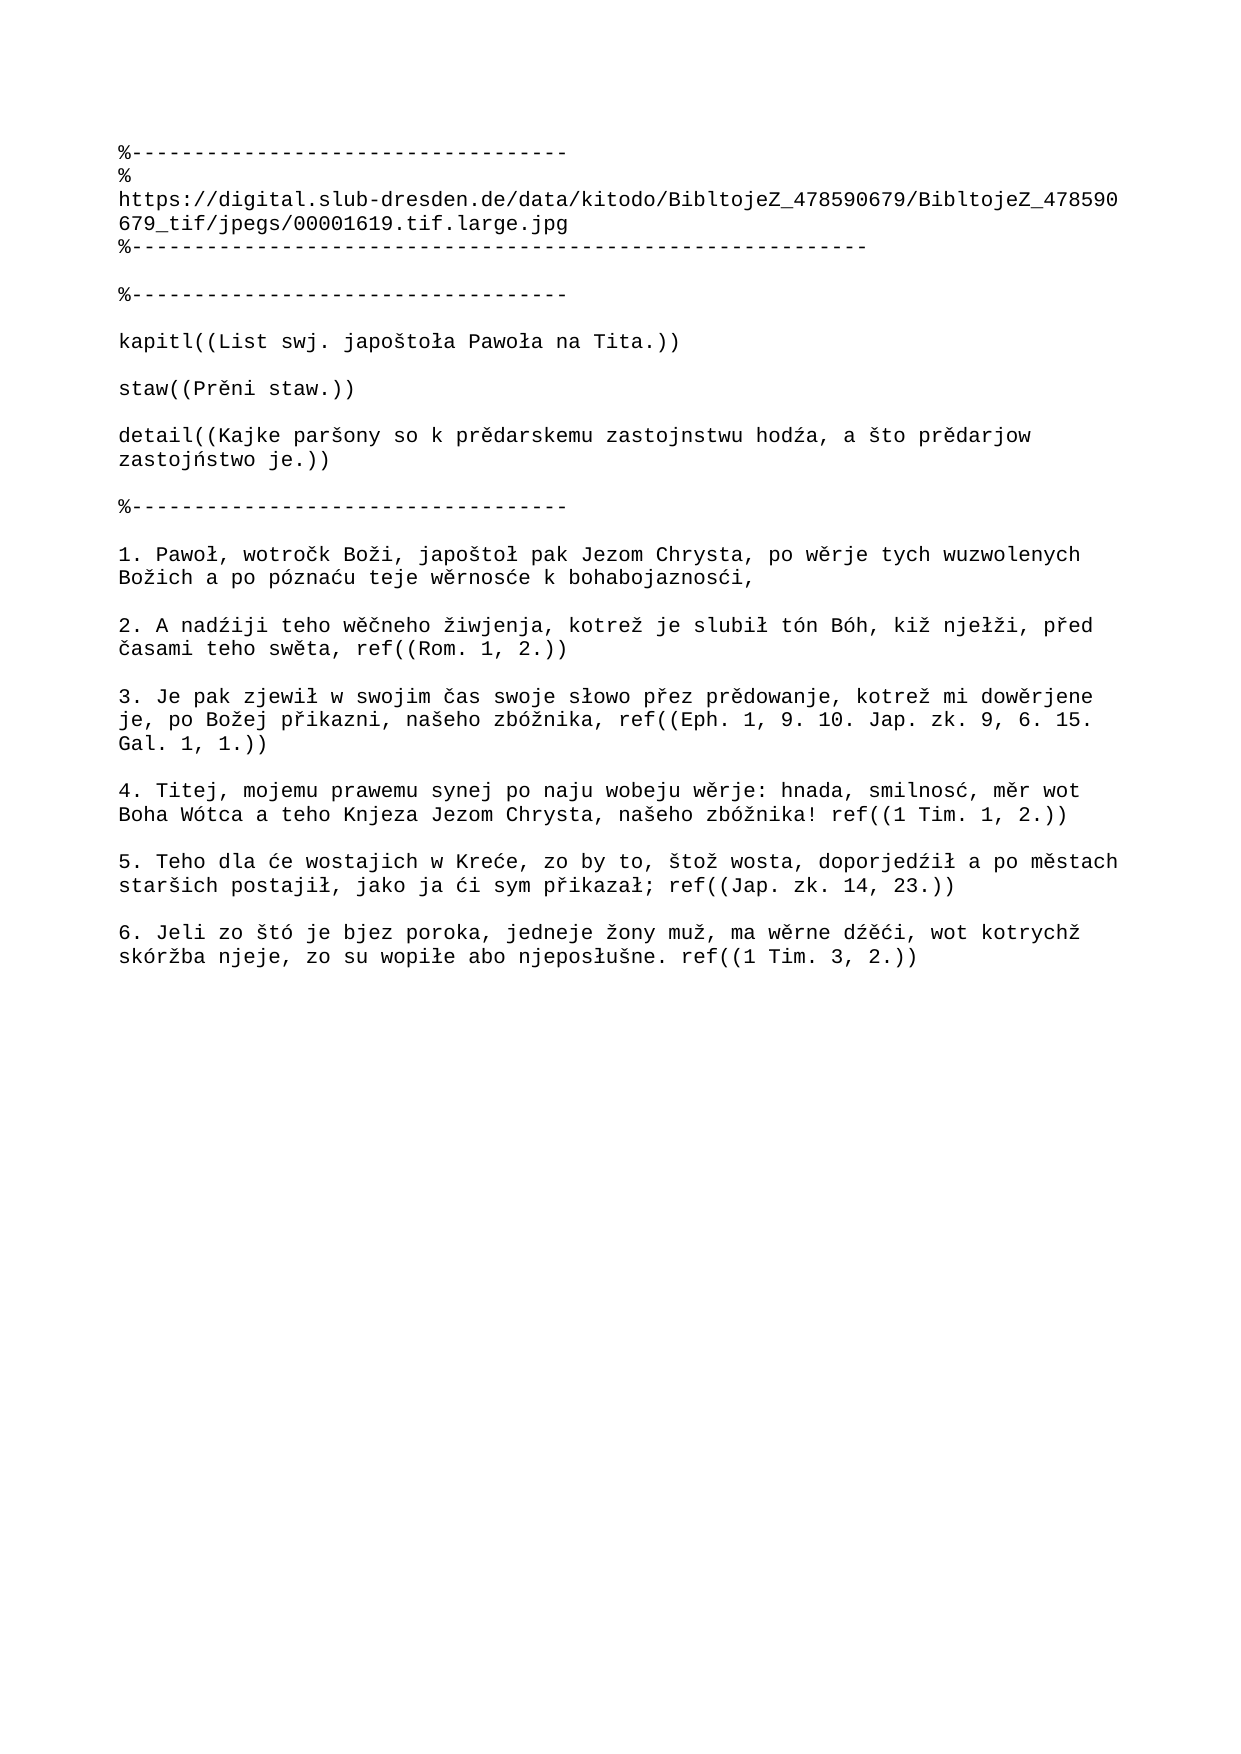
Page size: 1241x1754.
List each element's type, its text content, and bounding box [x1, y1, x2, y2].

text %----------------------------------------------------------- [118, 236, 1122, 260]
text 4. Titej, mojemu prawemu synej po naju wobeju wěrje: hnada, smilnosć, měr wot Boha Wótca a teho Knjeza Jezom Chrysta, našeho zbóžnika! ref((1 Tim. 1, 2.)) [118, 780, 1122, 827]
text 2. A nadźiji teho wěčneho žiwjenja, kotrež je slubił tón Bóh, kiž njełži, před časami teho swěta, ref((Rom. 1, 2.)) [118, 615, 1122, 662]
text %----------------------------------- [118, 496, 1122, 520]
text kapitl((List swj. japoštoła Pawoła na Tita.)) [118, 331, 1122, 354]
text 3. Je pak zjewił w swojim čas swoje słowo přez prědowanje, kotrež mi dowěrjene je, po Božej přikazni, našeho zbóžnika, ref((Eph. 1, 9. 10. Jap. zk. 9, 6. 15. Gal. 1, 1.)) [118, 686, 1122, 757]
text %----------------------------------- [118, 142, 1122, 165]
text detail((Kajke paršony so k prědarskemu zastojnstwu hodźa, a što prědarjow zastojństwo je.)) [118, 426, 1122, 473]
text 1. Pawoł, wotročk Boži, japoštoł pak Jezom Chrysta, po wěrje tych wuzwolenych Božich a po póznaću teje wěrnosće k bohabojaznosći, [118, 544, 1122, 591]
text %----------------------------------- [118, 284, 1122, 307]
text % https://digital.slub-dresden.de/data/kitodo/BibltojeZ_478590679/BibltojeZ_478590679_tif/jpegs/00001619.tif.large.jpg [118, 165, 1122, 236]
text 5. Teho dla će wostajich w Kreće, zo by to, štož wosta, doporjedźił a po městach staršich postajił, jako ja ći sym přikazał; ref((Jap. zk. 14, 23.)) [118, 851, 1122, 898]
text staw((Prěni staw.)) [118, 378, 1122, 402]
text 6. Jeli zo štó je bjez poroka, jedneje žony muž, ma wěrne dźěći, wot kotrychž skóržba njeje, zo su wopiłe abo njeposłušne. ref((1 Tim. 3, 2.)) [118, 922, 1122, 969]
